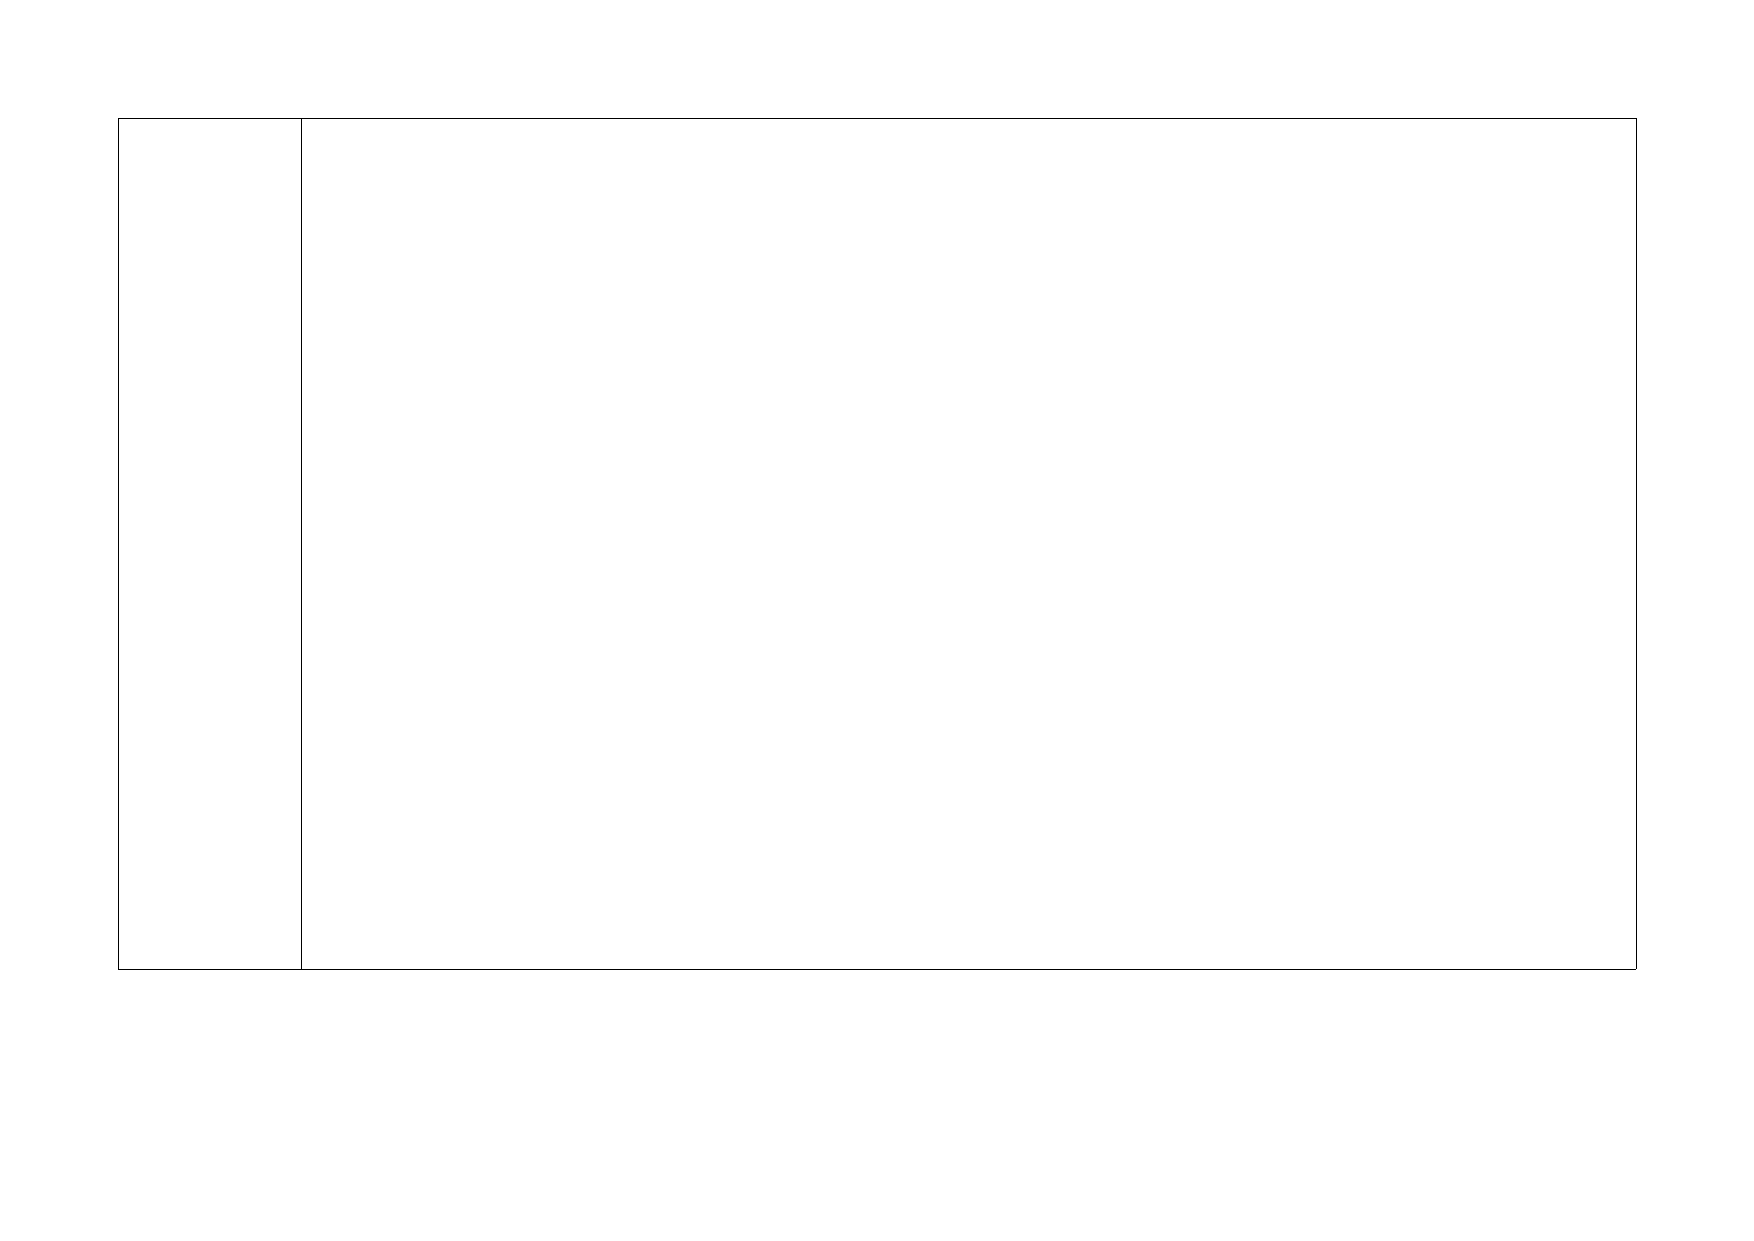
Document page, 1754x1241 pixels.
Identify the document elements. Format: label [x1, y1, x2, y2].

table_cell [119, 119, 301, 969]
table_cell [302, 119, 1636, 969]
